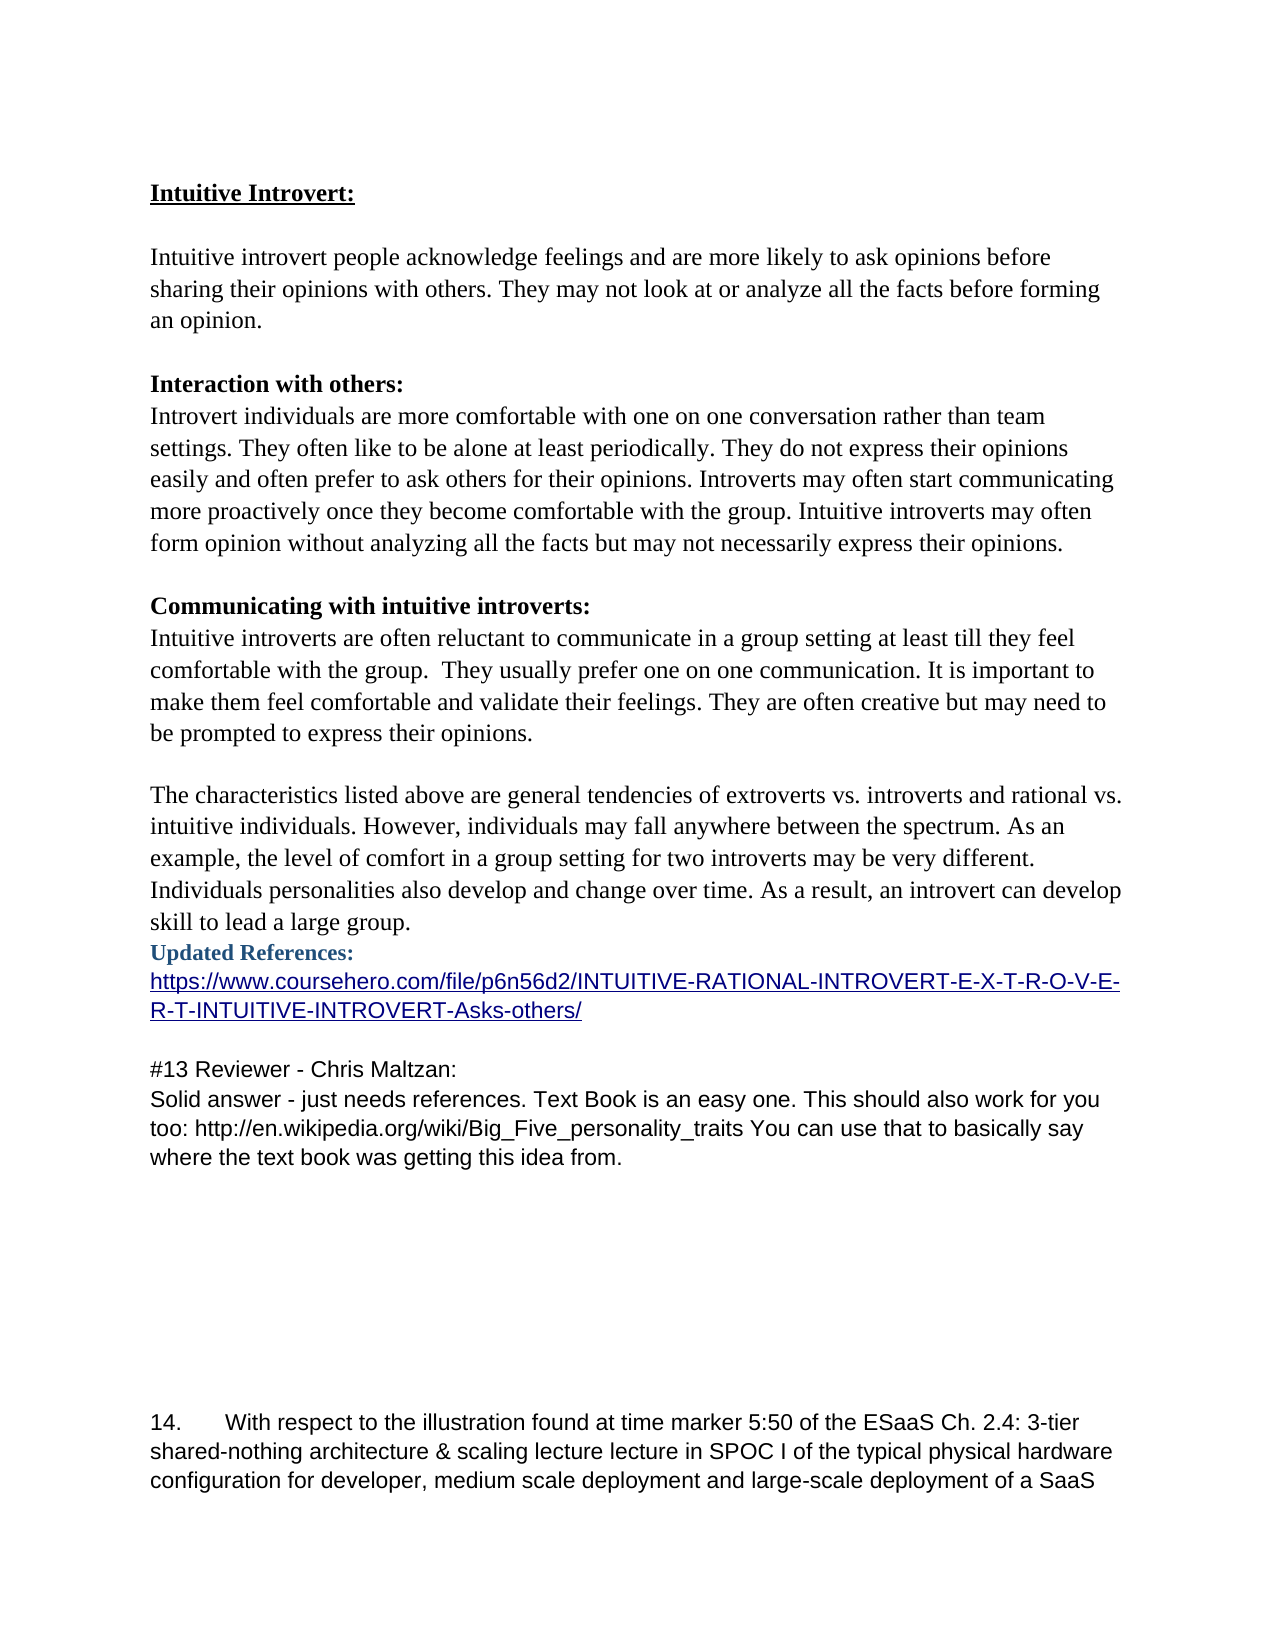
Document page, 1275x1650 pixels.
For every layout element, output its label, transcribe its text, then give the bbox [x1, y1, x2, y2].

text Introvert individuals are more comfortable with one on one conversation rather than team settings. They often like to be alone at least periodically. They do not express their opinions easily and often prefer to ask others for their opinions. Introverts may often start communicating more proactively once they become comfortable with the group. Intuitive introverts may often form opinion without analyzing all the facts but may not necessarily express their opinions. [150, 402, 1125, 557]
text Communicating with intuitive introverts: [150, 592, 1125, 620]
text Interaction with others: [150, 370, 1125, 398]
text #13 Reviewer - Chris Maltzan: [150, 1057, 1125, 1082]
text Intuitive introverts are often reluctant to communicate in a group setting at least till they feel comfortable with the group. They usually prefer one on one communication. It is important to make them feel comfortable and validate their feelings. They are often creative but may need to be prompted to express their opinions. [150, 624, 1125, 747]
text Solid answer - just needs references. Text Book is an easy one. This should also work for you too: http://en.wikipedia.org/wiki/Big_Five_personality_traits You can use that to basically say where the text book was getting this idea from. [150, 1086, 1125, 1171]
text Intuitive introvert people acknowledge feelings and are more likely to ask opinions before sharing their opinions with others. They may not look at or analyze all the facts before forming an opinion. [150, 243, 1125, 334]
text 14. With respect to the illustration found at time marker 5:50 of the ESaaS Ch. 2.4: 3-tier shared-nothing architecture & scaling lecture lecture in SPOC I of the typical physical hardware configuration for developer, medium scale deployment and large-scale deployment of a SaaS [150, 1409, 1125, 1494]
text Updated References: [150, 939, 1125, 965]
text The characteristics listed above are general tendencies of extroverts vs. introverts and rational vs. intuitive individuals. However, individuals may fall anywhere between the spectrum. As an example, the level of comfort in a group setting for two introverts may be very different. Individuals personalities also develop and change over time. As a result, an introvert can develop skill to lead a large group. [150, 781, 1125, 936]
text Intuitive Introvert: [150, 179, 1125, 207]
text https://www.coursehero.com/file/p6n56d2/INTUITIVE-RATIONAL-INTROVERT-E-X-T-R-O-V-E-R-T-INTUITIVE-INTROVERT-Asks-others/ [150, 969, 1125, 1024]
